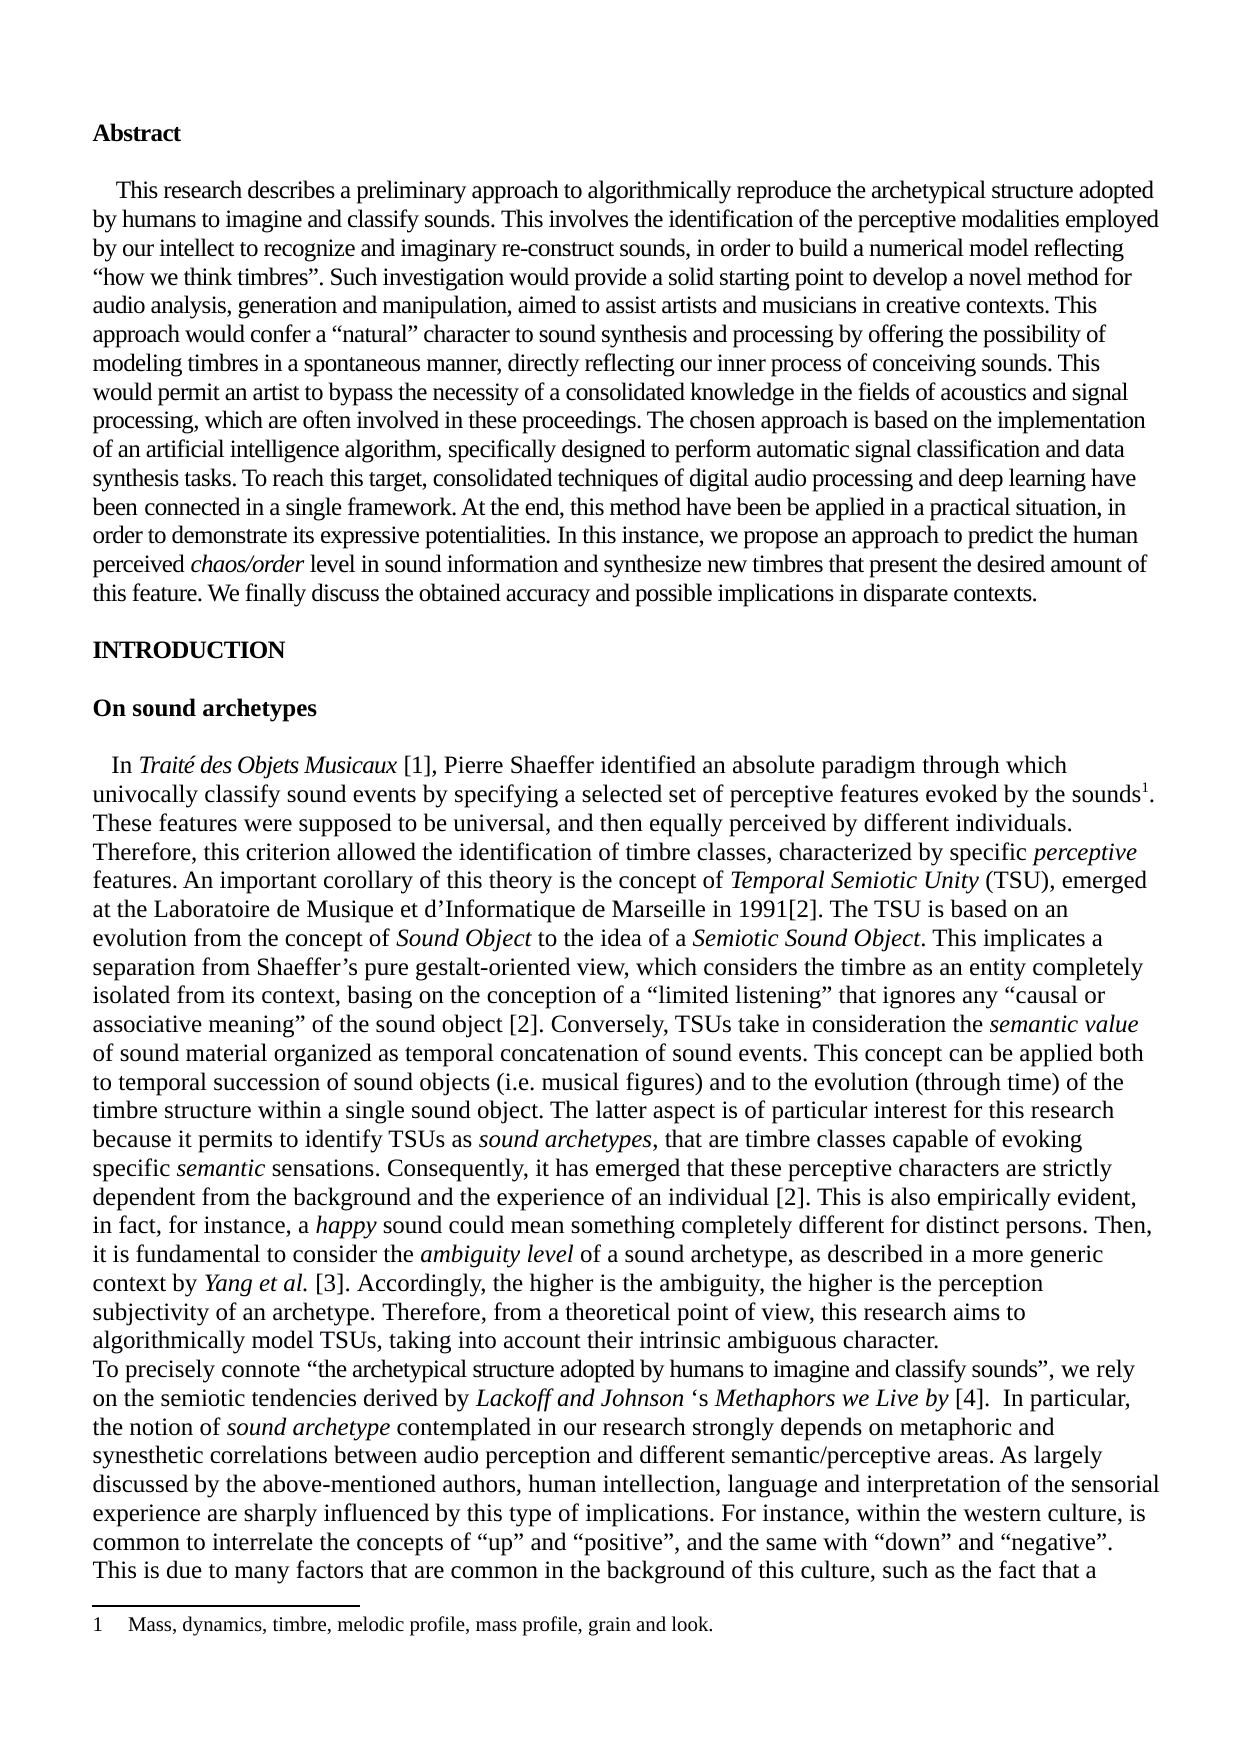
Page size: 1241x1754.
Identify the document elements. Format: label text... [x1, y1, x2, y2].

text INTRODUCTION [92, 636, 1160, 664]
text In Traité des Objets Musicaux [1], Pierre Shaeffer identified an absolute paradigm through which univocally classify sound events by specifying a selected set of perceptive features evoked by the sounds. These features were supposed to be universal, and then equally perceived by different individuals. Therefore, this criterion allowed the identification of timbre classes, characterized by specific perceptive features. An important corollary of this theory is the concept of Temporal Semiotic Unity (TSU), emerged at the Laboratoire de Musique et d’Informatique de Marseille in 1991[2]. The TSU is based on an evolution from the concept of Sound Object to the idea of a Semiotic Sound Object. This implicates a separation from Shaeffer’s pure gestalt-oriented view, which considers the timbre as an entity completely isolated from its context, basing on the conception of a “limited listening” that ignores any “causal or associative meaning” of the sound object [2]. Conversely, TSUs take in consideration the semantic value of sound material organized as temporal concatenation of sound events. This concept can be applied both to temporal succession of sound objects (i.e. musical figures) and to the evolution (through time) of the timbre structure within a single sound object. The latter aspect is of particular interest for this research because it permits to identify TSUs as sound archetypes, that are timbre classes capable of evoking specific semantic sensations. Consequently, it has emerged that these perceptive characters are strictly dependent from the background and the experience of an individual [2]. This is also empirically evident, in fact, for instance, a happy sound could mean something completely different for distinct persons. Then, it is fundamental to consider the ambiguity level of a sound archetype, as described in a more generic context by Yang et al. [3]. Accordingly, the higher is the ambiguity, the higher is the perception subjectivity of an archetype. Therefore, from a theoretical point of view, this research aims to algorithmically model TSUs, taking into account their intrinsic ambiguous character. [92, 751, 1160, 1354]
text To precisely connote “the archetypical structure adopted by humans to imagine and classify sounds”, we rely on the semiotic tendencies derived by Lackoff and Johnson ‘s Methaphors we Live by [4]. In particular, the notion of sound archetype contemplated in our research strongly depends on metaphoric and synesthetic correlations between audio perception and different semantic/perceptive areas. As largely discussed by the above-mentioned authors, human intellection, language and interpretation of the sensorial experience are sharply influenced by this type of implications. For instance, within the western culture, is common to interrelate the concepts of “up” and “positive”, and the same with “down” and “negative”. This is due to many factors that are common in the background of this culture, such as the fact that a [92, 1354, 1160, 1584]
text On sound archetypes [92, 693, 1160, 722]
text Mass, dynamics, timbre, melodic profile, mass profile, grain and look. [92, 1612, 1160, 1636]
text This research describes a preliminary approach to algorithmically reproduce the archetypical structure adopted by humans to imagine and classify sounds. This involves the identification of the perceptive modalities employed by our intellect to recognize and imaginary re-construct sounds, in order to build a numerical model reflecting “how we think timbres”. Such investigation would provide a solid starting point to develop a novel method for audio analysis, generation and manipulation, aimed to assist artists and musicians in creative contexts. This approach would confer a “natural” character to sound synthesis and processing by offering the possibility of modeling timbres in a spontaneous manner, directly reflecting our inner process of conceiving sounds. This would permit an artist to bypass the necessity of a consolidated knowledge in the fields of acoustics and signal processing, which are often involved in these proceedings. The chosen approach is based on the implementation of an artificial intelligence algorithm, specifically designed to perform automatic signal classification and data synthesis tasks. To reach this target, consolidated techniques of digital audio processing and deep learning have been connected in a single framework. At the end, this method have been be applied in a practical situation, in order to demonstrate its expressive potentialities. In this instance, we propose an approach to predict the human perceived chaos/order level in sound information and synthesize new timbres that present the desired amount of this feature. We finally discuss the obtained accuracy and possible implications in disparate contexts. [92, 176, 1160, 607]
text Abstract [92, 118, 1160, 147]
